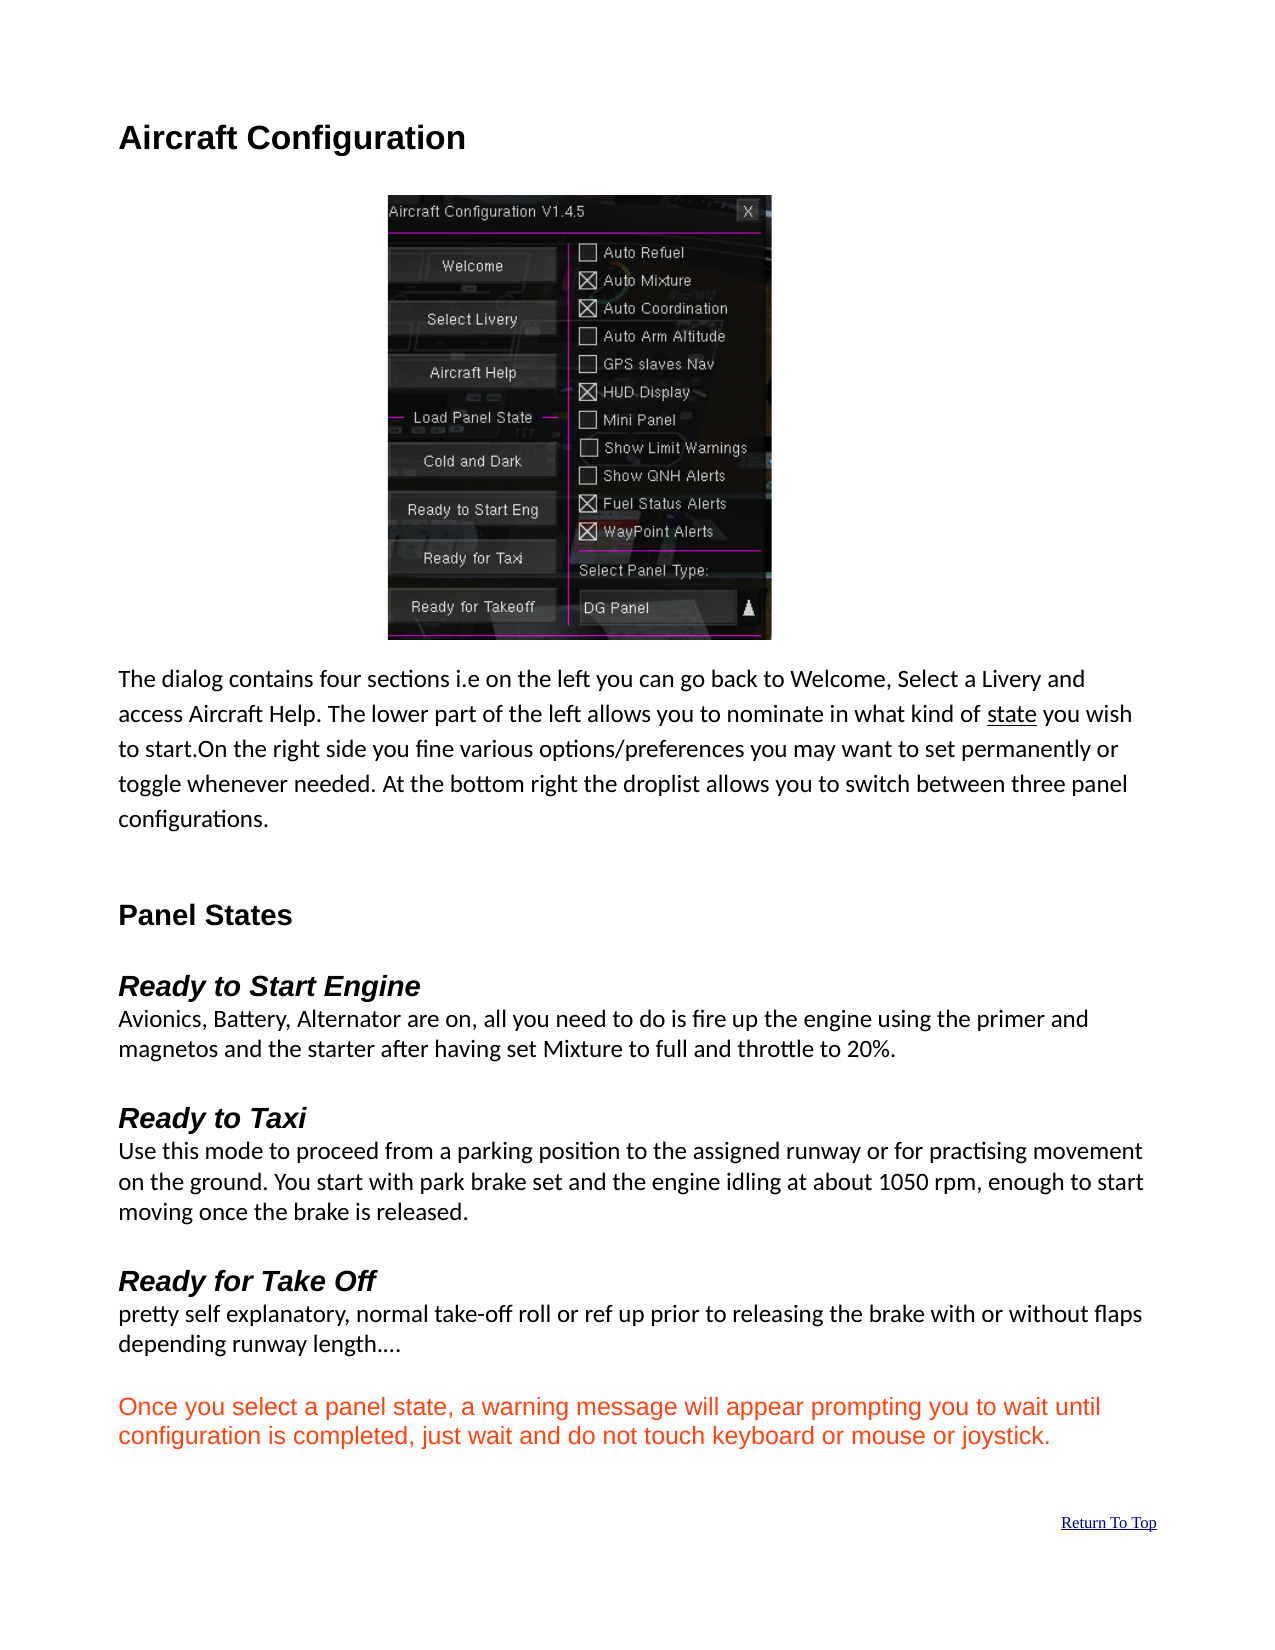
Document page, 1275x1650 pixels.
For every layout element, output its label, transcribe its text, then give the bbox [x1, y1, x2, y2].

subtitle Panel States [118, 868, 1157, 932]
subtitle Aircraft Configuration [118, 118, 1157, 157]
subtitle Ready for Take Off pretty self explanatory, normal take-off roll or ref up prior to releasing the brake with or without flaps depending runway length.… Once you select a panel state, a warning message will appear prompting you to wait until configuration is completed, just wait and do not touch keyboard or mouse or joystick. [118, 1264, 1157, 1450]
subtitle Ready to Taxi Use this mode to proceed from a parking position to the assigned runway or for practising movement on the ground. You start with park brake set and the engine idling at about 1050 rpm, enough to start moving once the brake is released. [118, 1102, 1157, 1227]
subtitle Ready to Start Engine Avionics, Battery, Alternator are on, all you need to do is fire up the engine using the primer and magnetos and the starter after having set Mixture to full and throttle to 20%. [118, 969, 1157, 1064]
text The dialog contains four sections i.e on the left you can go back to Welcome, Select a Livery and access Aircraft Help. The lower part of the left allows you to nominate in what kind of state you wish to start.On the right side you fine various options/preferences you may want to set permanently or toggle whenever needed. At the bottom right the droplist allows you to switch between three panel configurations. [118, 663, 1157, 834]
picture [387, 195, 772, 640]
